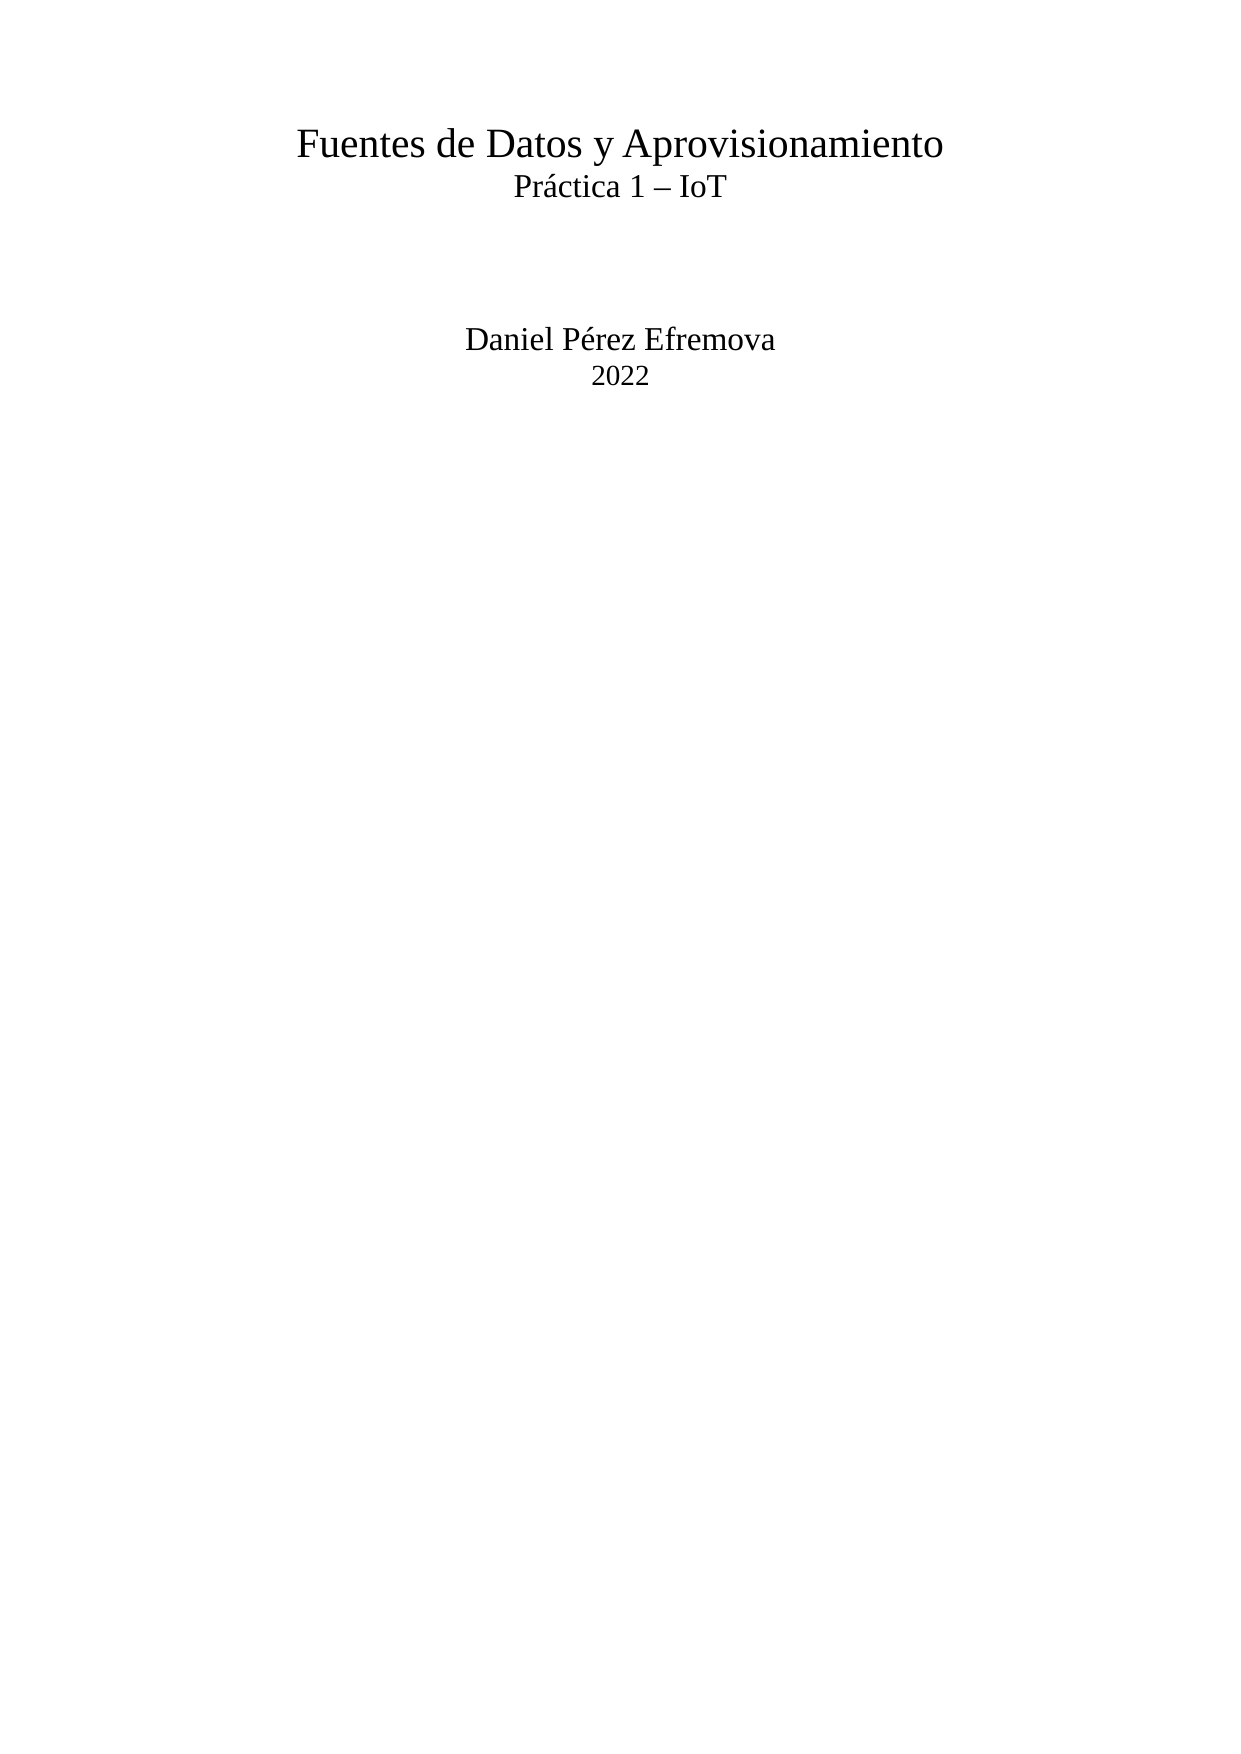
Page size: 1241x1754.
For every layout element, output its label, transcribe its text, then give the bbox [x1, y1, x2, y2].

text Práctica 1 – IoT [118, 166, 1122, 204]
text 2022 [118, 358, 1122, 391]
text Fuentes de Datos y Aprovisionamiento [118, 118, 1122, 166]
text Daniel Pérez Efremova [118, 319, 1122, 358]
